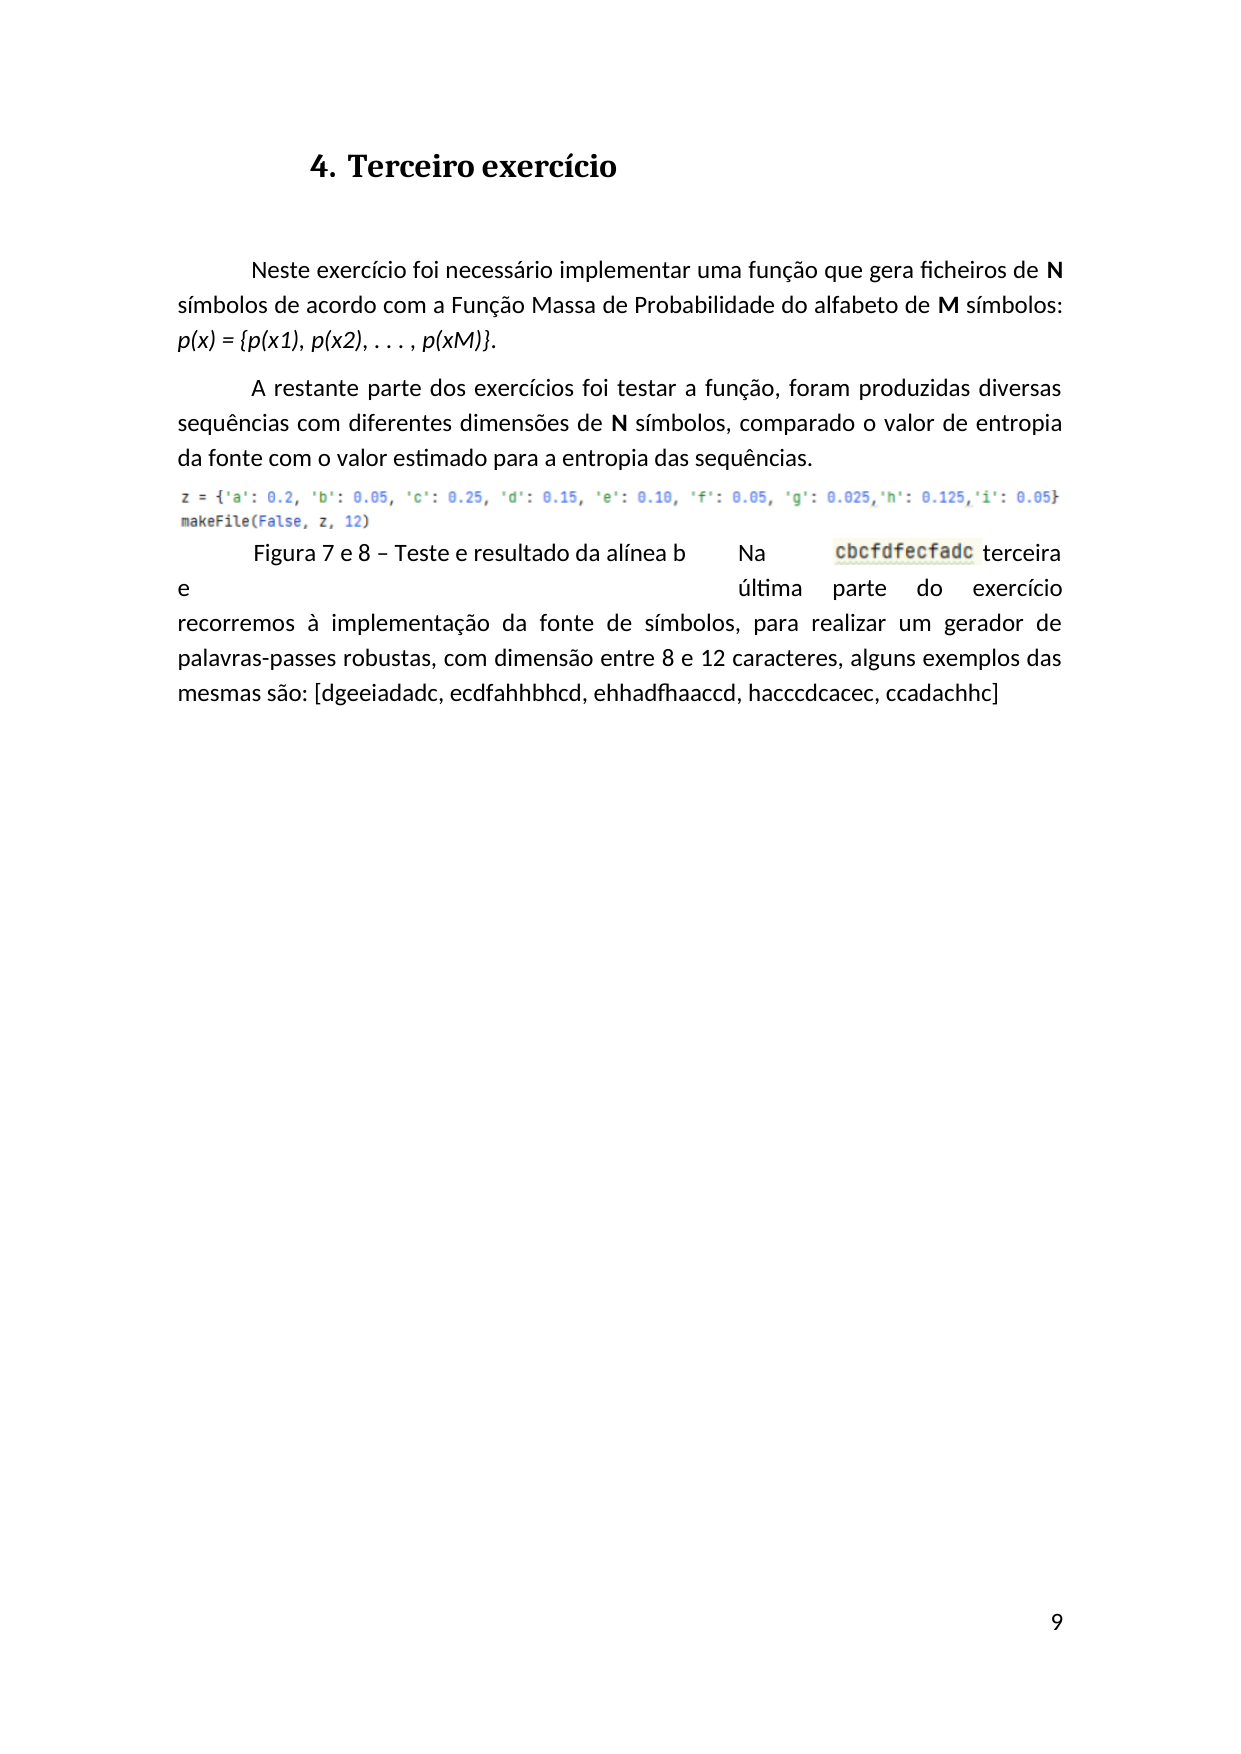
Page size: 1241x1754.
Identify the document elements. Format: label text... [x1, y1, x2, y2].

subtitle Terceiro exercício [310, 148, 1063, 186]
text [202, 529, 738, 581]
text Na terceira e última parte do exercício recorremos à implementação da fonte de símbolos, para realizar um gerador de palavras-passes robustas, com dimensão entre 8 e 12 caracteres, alguns exemplos das mesmas são: [dgeeiadadc, ecdfahhbhcd, ehhadfhaaccd, hacccdcacec, ccadachhc] [177, 537, 1063, 707]
text A restante parte dos exercícios foi testar a função, foram produzidas diversas sequências com diferentes dimensões de N símbolos, comparado o valor de entropia da fonte com o valor estimado para a entropia das sequências. [177, 372, 1063, 472]
text Figura 7 e 8 – Teste e resultado da alínea b [217, 537, 723, 567]
text Neste exercício foi necessário implementar uma função que gera ficheiros de N símbolos de acordo com a Função Massa de Probabilidade do alfabeto de M símbolos: p(x) = {p(x1), p(x2), . . . , p(xM)}. [177, 254, 1063, 355]
